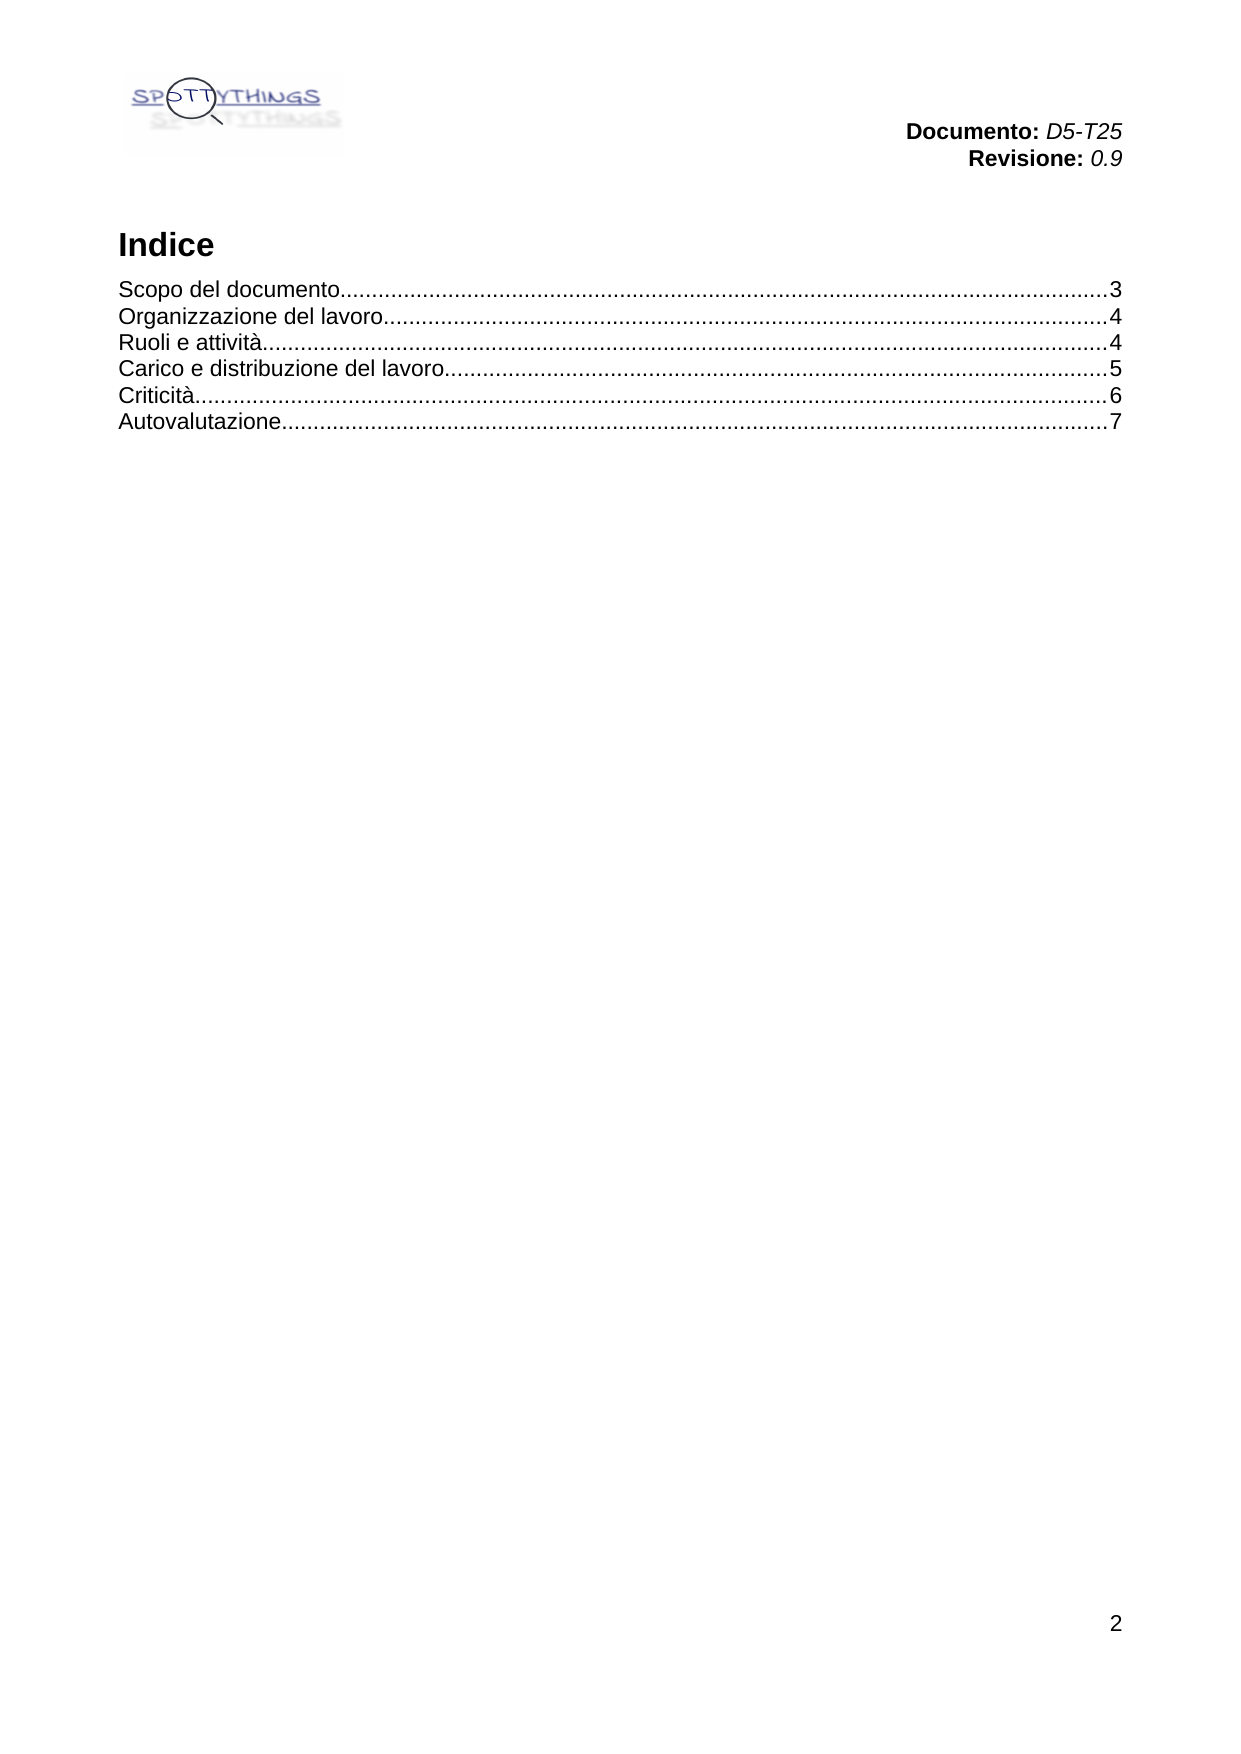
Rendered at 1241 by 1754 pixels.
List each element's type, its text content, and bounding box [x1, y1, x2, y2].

picture [123, 73, 345, 156]
text Autovalutazione 7 [118, 408, 1122, 434]
text Ruoli e attività 4 [118, 329, 1122, 355]
text Carico e distribuzione del lavoro 5 [118, 355, 1122, 382]
text Organizzazione del lavoro 4 [118, 303, 1122, 329]
text Criticità 6 [118, 382, 1122, 408]
subtitle Indice [118, 225, 1122, 264]
text Scopo del documento 3 [118, 276, 1122, 303]
